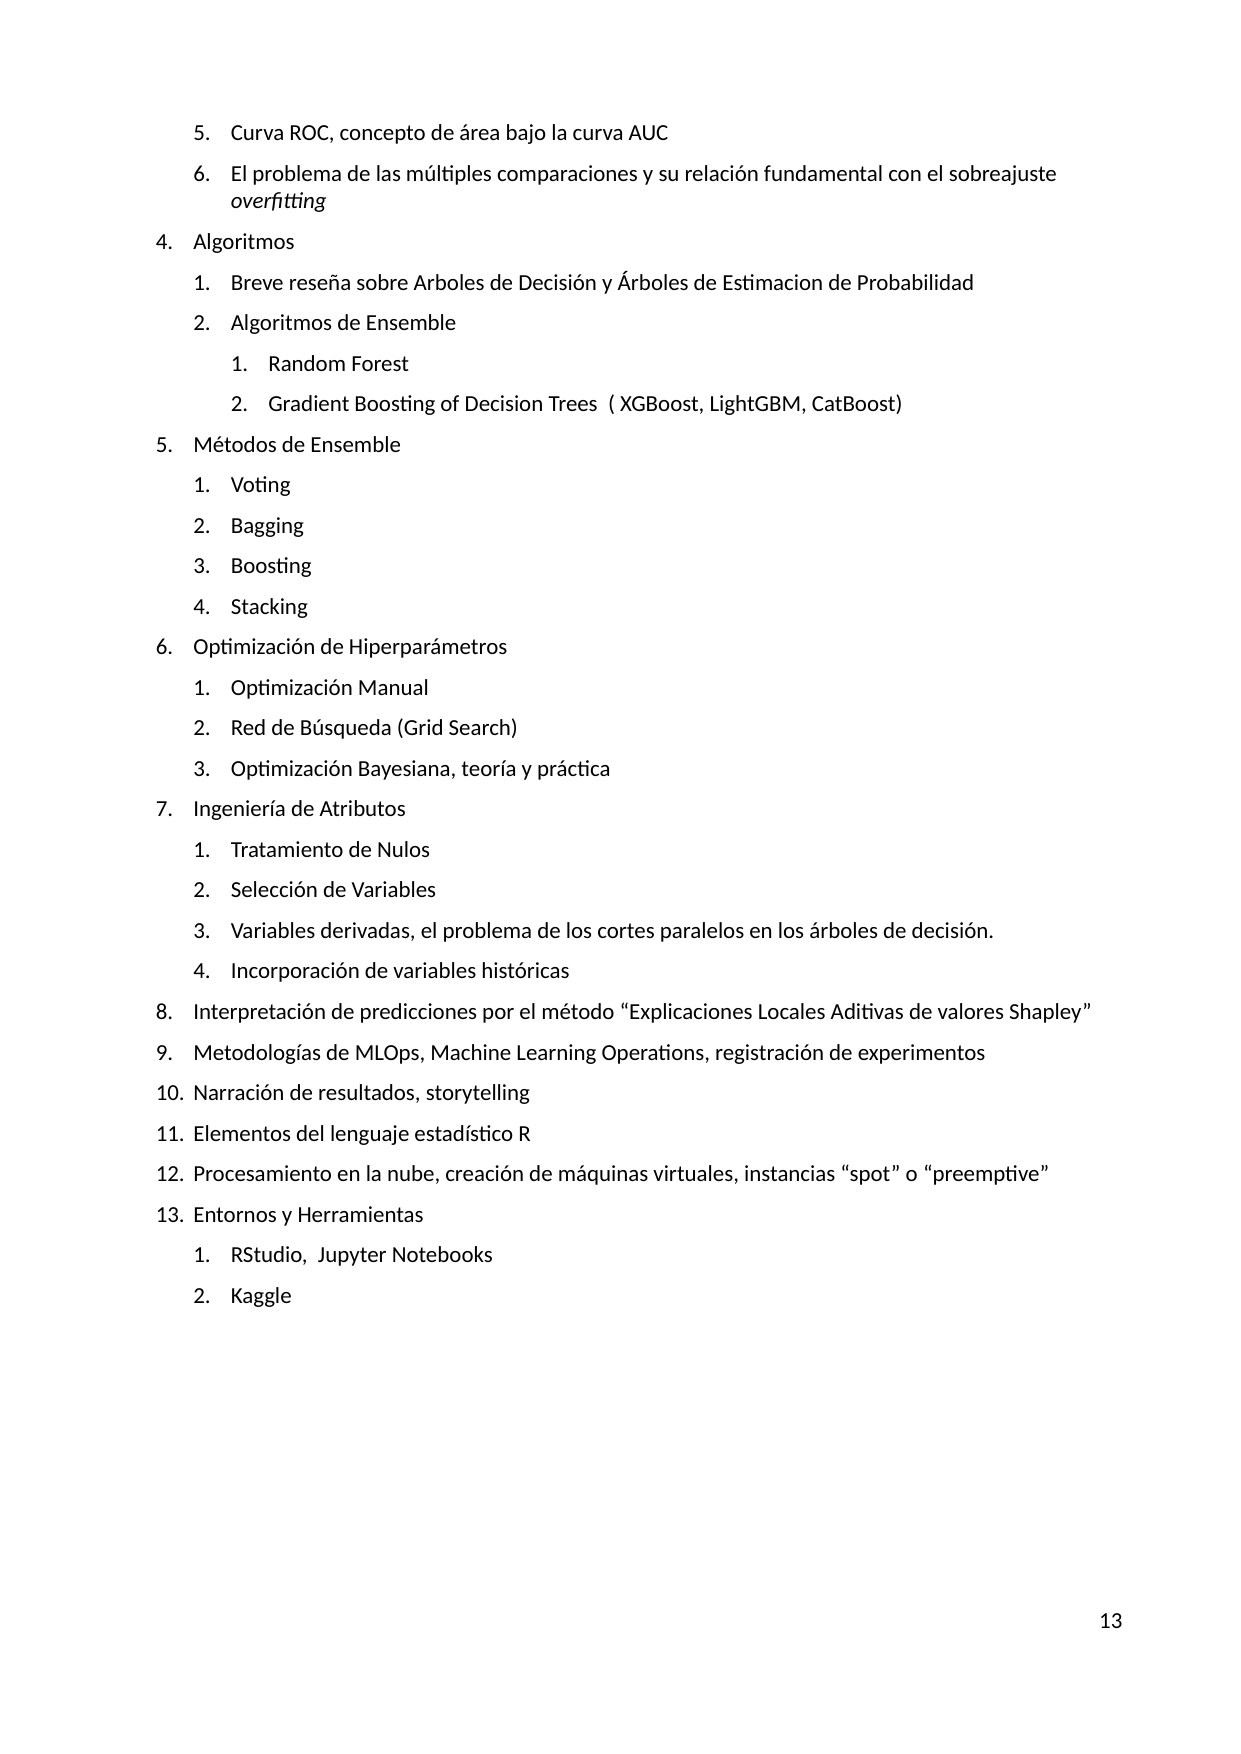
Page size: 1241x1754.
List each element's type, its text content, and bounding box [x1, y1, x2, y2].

list Ingeniería de Atributos [156, 794, 1122, 822]
list Variables derivadas, el problema de los cortes paralelos en los árboles de decisión. [193, 916, 1122, 944]
list Algoritmos [156, 227, 1122, 255]
list Algoritmos de Ensemble [193, 308, 1122, 336]
list Curva ROC, concepto de área bajo la curva AUC [193, 118, 1122, 146]
list El problema de las múltiples comparaciones y su relación fundamental con el sobreajuste overfitting [193, 159, 1122, 215]
list Kaggle [193, 1281, 1122, 1309]
list Optimización de Hiperparámetros [156, 632, 1122, 660]
list Optimización Manual [193, 673, 1122, 701]
list RStudio, Jupyter Notebooks [193, 1240, 1122, 1268]
list Red de Búsqueda (Grid Search) [193, 713, 1122, 741]
list Incorporación de variables históricas [193, 957, 1122, 984]
list Procesamiento en la nube, creación de máquinas virtuales, instancias “spot” o “preemptive” [156, 1159, 1122, 1187]
list Interpretación de predicciones por el método “Explicaciones Locales Aditivas de valores Shapley” [156, 997, 1122, 1025]
list Narración de resultados, storytelling [156, 1078, 1122, 1106]
list Voting [193, 470, 1122, 498]
list Stacking [193, 592, 1122, 620]
list Entornos y Herramientas [156, 1200, 1122, 1228]
list Métodos de Ensemble [156, 430, 1122, 458]
list Boosting [193, 551, 1122, 579]
list Elementos del lenguaje estadístico R [156, 1119, 1122, 1147]
list Metodologías de MLOps, Machine Learning Operations, registración de experimentos [156, 1038, 1122, 1066]
list Tratamiento de Nulos [193, 835, 1122, 863]
list Gradient Boosting of Decision Trees ( XGBoost, LightGBM, CatBoost) [231, 389, 1122, 417]
list Random Forest [231, 349, 1122, 377]
list Bagging [193, 511, 1122, 539]
list Optimización Bayesiana, teoría y práctica [193, 754, 1122, 782]
list Selección de Variables [193, 876, 1122, 903]
list Breve reseña sobre Arboles de Decisión y Árboles de Estimacion de Probabilidad [193, 268, 1122, 296]
